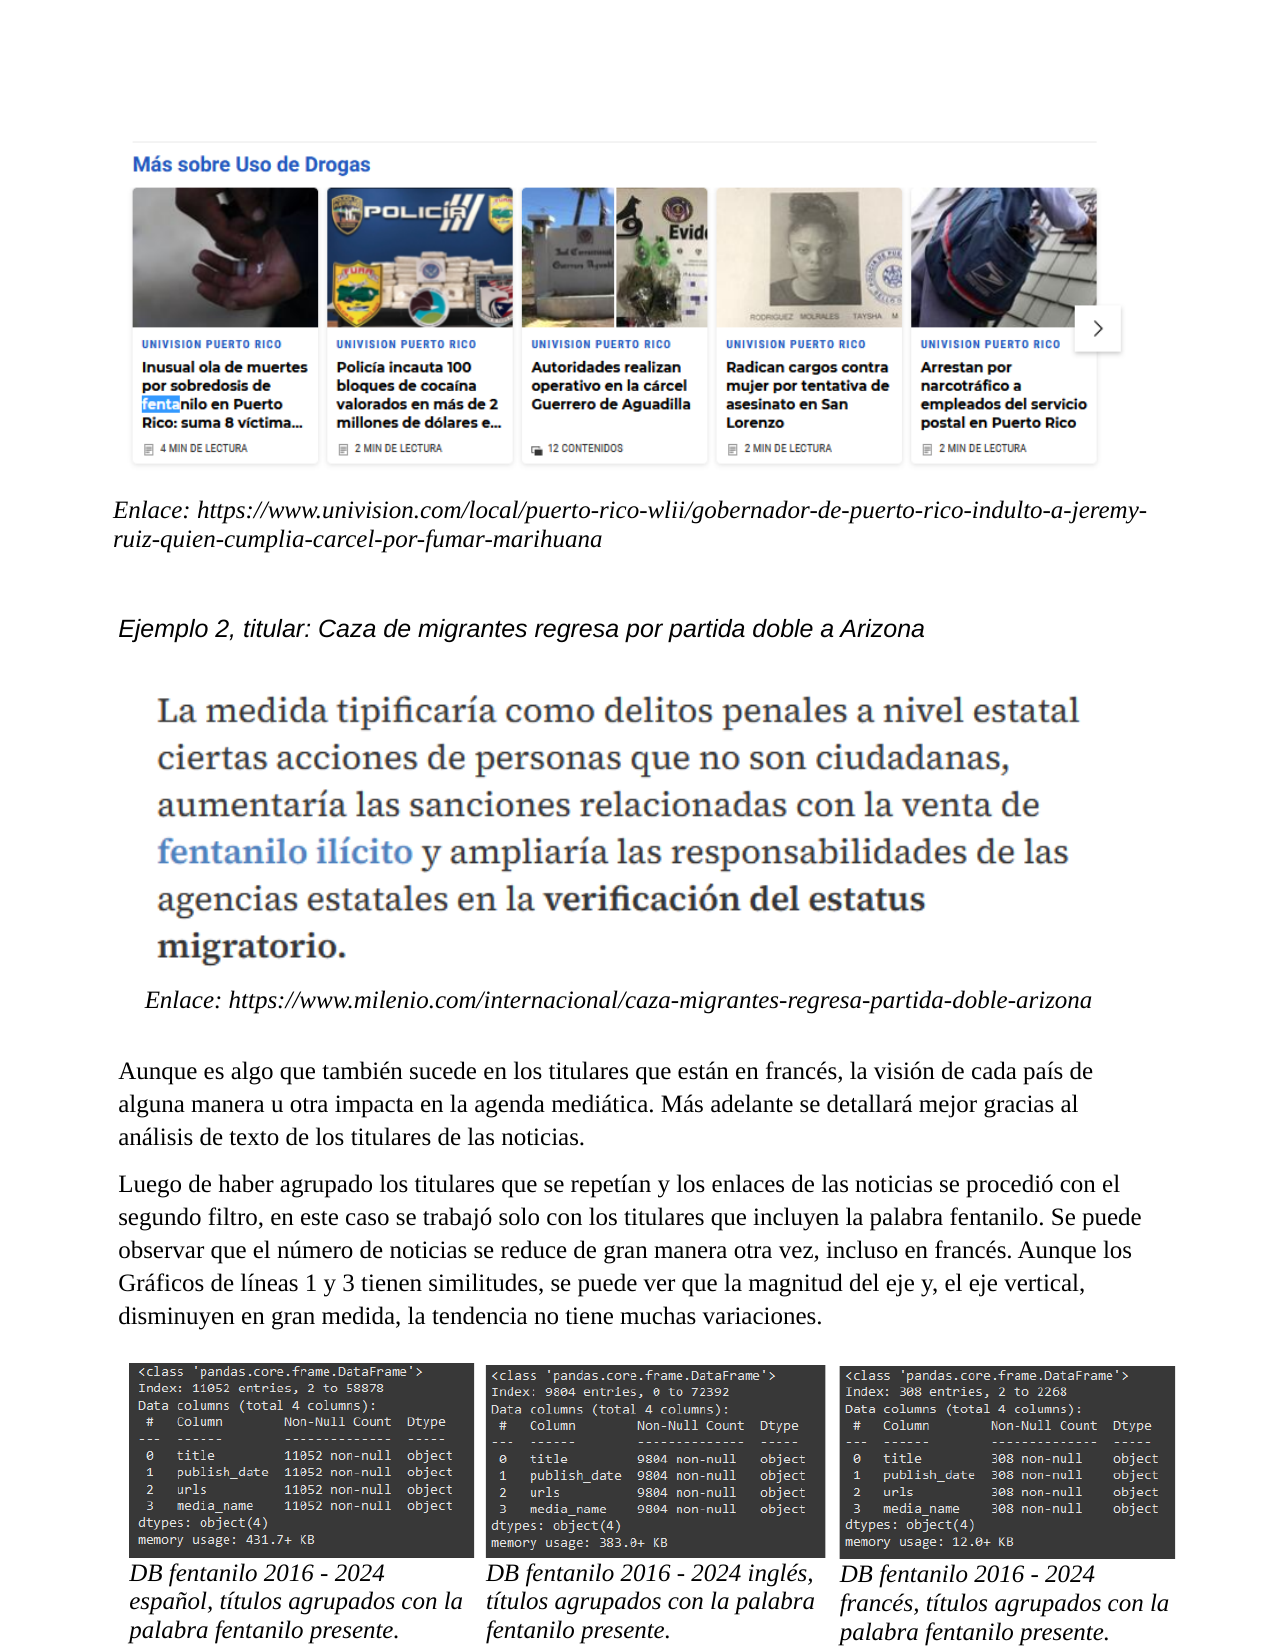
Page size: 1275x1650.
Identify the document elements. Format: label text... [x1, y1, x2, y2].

text DB fentanilo 2016 - 2024 español, títulos agrupados con la palabra fentanilo presente. [129, 1558, 474, 1644]
picture [485, 1365, 826, 1558]
picture [839, 1366, 1175, 1559]
text DB fentanilo 2016 - 2024 inglés, títulos agrupados con la palabra fentanilo presente. [486, 1558, 826, 1644]
picture [129, 1363, 475, 1558]
text Enlace: https://www.milenio.com/internacional/caza-migrantes-regresa-partida-doble-arizona [144, 986, 1131, 1014]
text Aunque es algo que también sucede en los titulares que están en francés, la visión de cada país de alguna manera u otra impacta en la agenda mediática. Más adelante se detallará mejor gracias al análisis de texto de los titulares de las noticias. [118, 1056, 1157, 1151]
text Ejemplo 2, titular: Caza de migrantes regresa por partida doble a Arizona [118, 614, 1157, 643]
picture [144, 684, 1131, 986]
picture [112, 130, 1152, 496]
text Luego de haber agrupado los titulares que se repetían y los enlaces de las noticias se procedió con el segundo filtro, en este caso se trabajó solo con los titulares que incluyen la palabra fentanilo. Se puede observar que el número de noticias se reduce de gran manera otra vez, incluso en francés. Aunque los Gráficos de líneas 1 y 3 tienen similitudes, se puede ver que la magnitud del eje y, el eje vertical, disminuyen en gran medida, la tendencia no tiene muchas variaciones. [118, 1169, 1157, 1330]
text DB fentanilo 2016 - 2024 francés, títulos agrupados con la palabra fentanilo presente. [839, 1559, 1175, 1645]
text Enlace: https://www.univision.com/local/puerto-rico-wlii/gobernador-de-puerto-rico-indulto-a-jeremy-ruiz-quien-cumplia-carcel-por-fumar-marihuana [113, 131, 1162, 553]
